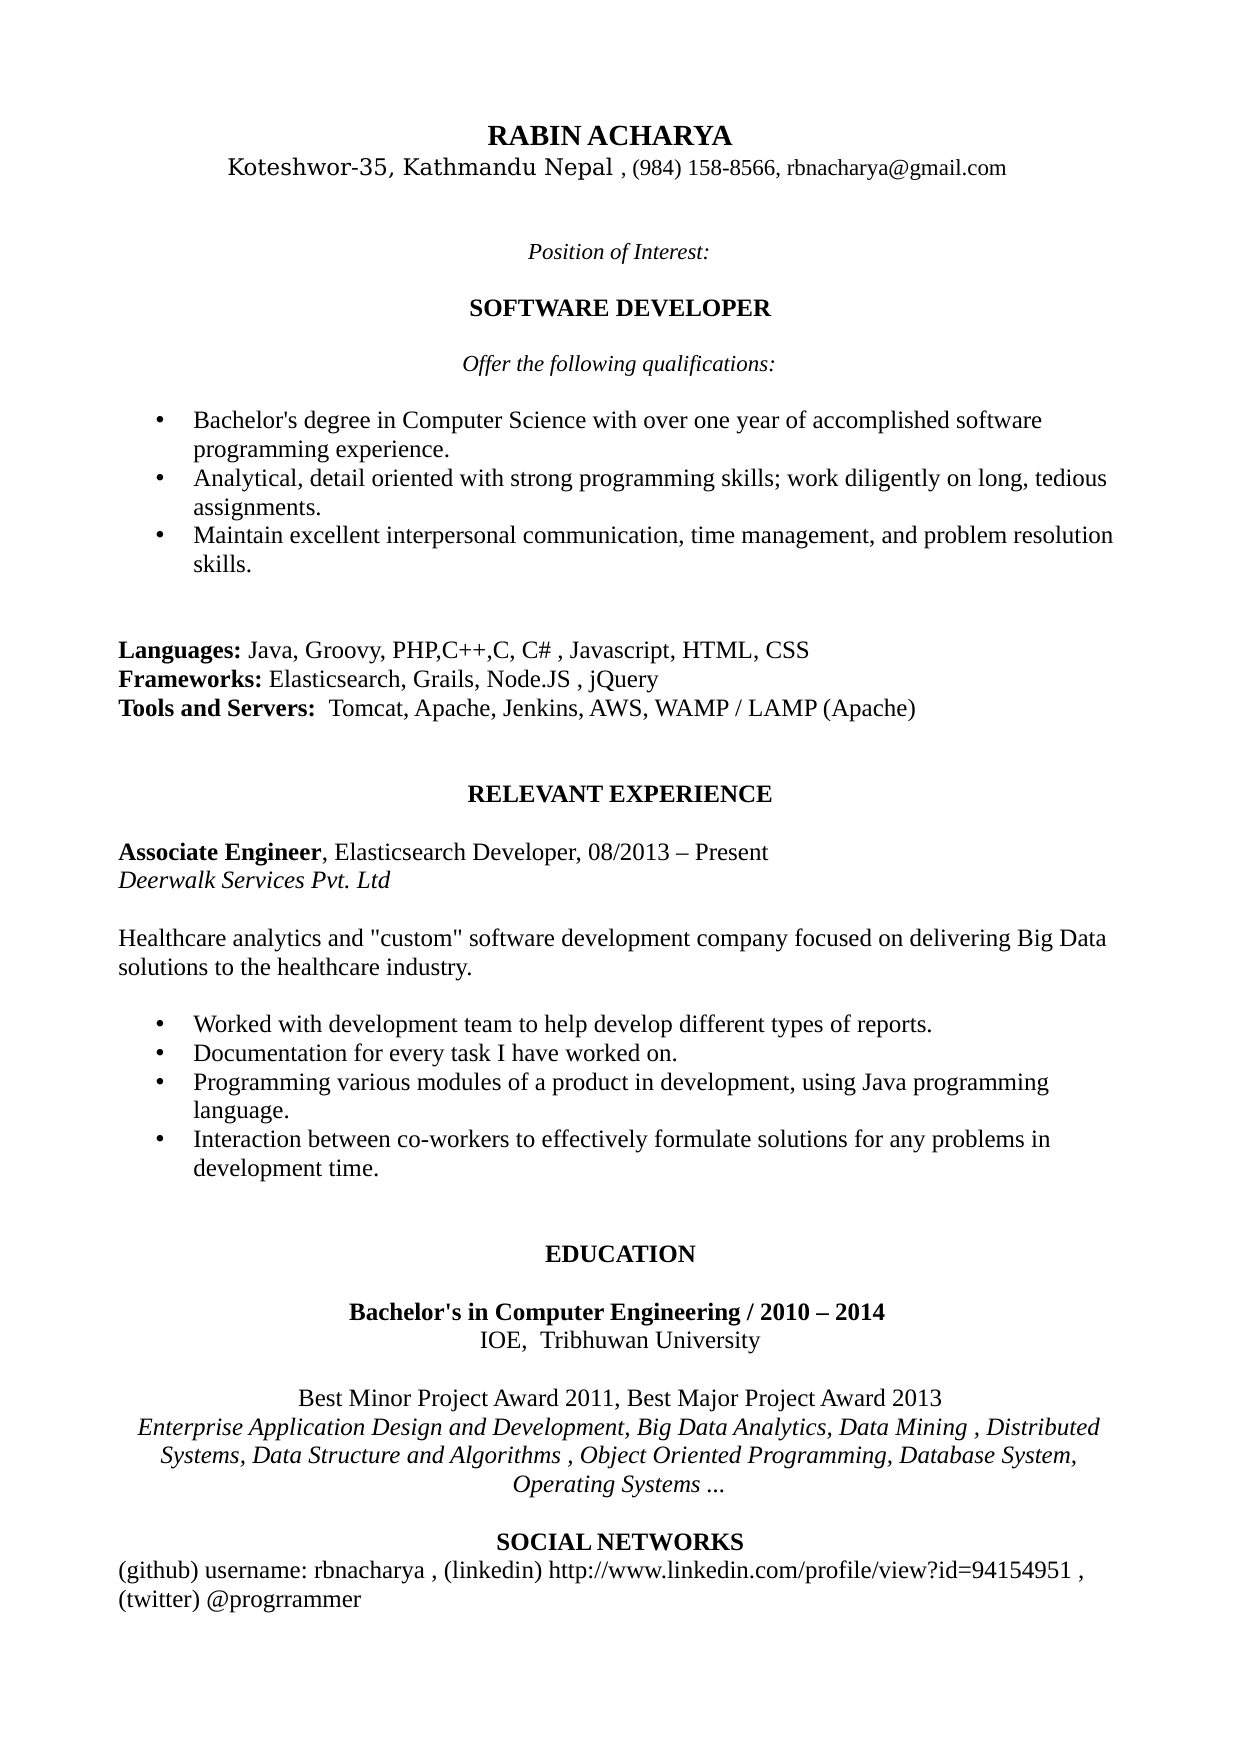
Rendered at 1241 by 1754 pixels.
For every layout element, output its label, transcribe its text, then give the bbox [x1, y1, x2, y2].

text Languages: Java, Groovy, PHP,C++,C, C# , Javascript, HTML, CSS [118, 636, 1122, 664]
text Enterprise Application Design and Development, Big Data Analytics, Data Mining , Distributed Systems, Data Structure and Algorithms , Object Oriented Programming, Database System, Operating Systems ... [118, 1412, 1122, 1498]
text Deerwalk Services Pvt. Ltd [118, 866, 1122, 894]
text (github) username: rbnacharya , (linkedin) http://www.linkedin.com/profile/view?id=94154951 , (twitter) @progrrammer [118, 1556, 1122, 1613]
text Bachelor's in Computer Engineering / 2010 – 2014 [118, 1297, 1122, 1326]
text Offer the following qualifications: [118, 351, 1122, 377]
list Interaction between co-workers to effectively formulate solutions for any problems in development time. [156, 1124, 1122, 1182]
text Position of Interest: [118, 238, 1122, 264]
list Programming various modules of a product in development, using Java programming language. [156, 1067, 1122, 1124]
text Tools and Servers: Tomcat, Apache, Jenkins, AWS, WAMP / LAMP (Apache) [118, 693, 1122, 722]
list Analytical, detail oriented with strong programming skills; work diligently on long, tedious assignments. [156, 463, 1122, 521]
text Koteshwor-35, Kathmandu Nepal , (984) 158-8566, rbnacharya@gmail.com [118, 152, 1122, 180]
text RELEVANT EXPERIENCE [118, 779, 1122, 808]
text Best Minor Project Award 2011, Best Major Project Award 2013 [118, 1383, 1122, 1412]
list Bachelor's degree in Computer Science with over one year of accomplished software programming experience. [156, 406, 1122, 463]
text Healthcare analytics and "custom" software development company focused on delivering Big Data solutions to the healthcare industry. [118, 923, 1122, 981]
text RABIN ACHARYA [118, 118, 1122, 152]
text EDUCATION [118, 1239, 1122, 1268]
text SOFTWARE DEVELOPER [118, 293, 1122, 322]
list Documentation for every task I have worked on. [156, 1038, 1122, 1067]
text Associate Engineer, Elasticsearch Developer, 08/2013 – Present [118, 837, 1122, 866]
text Frameworks: Elasticsearch, Grails, Node.JS , jQuery [118, 664, 1122, 693]
text SOCIAL NETWORKS [118, 1527, 1122, 1556]
list Worked with development team to help develop different types of reports. [156, 1009, 1122, 1038]
text IOE, Tribhuwan University [118, 1326, 1122, 1354]
list Maintain excellent interpersonal communication, time management, and problem resolution skills. [156, 521, 1122, 578]
